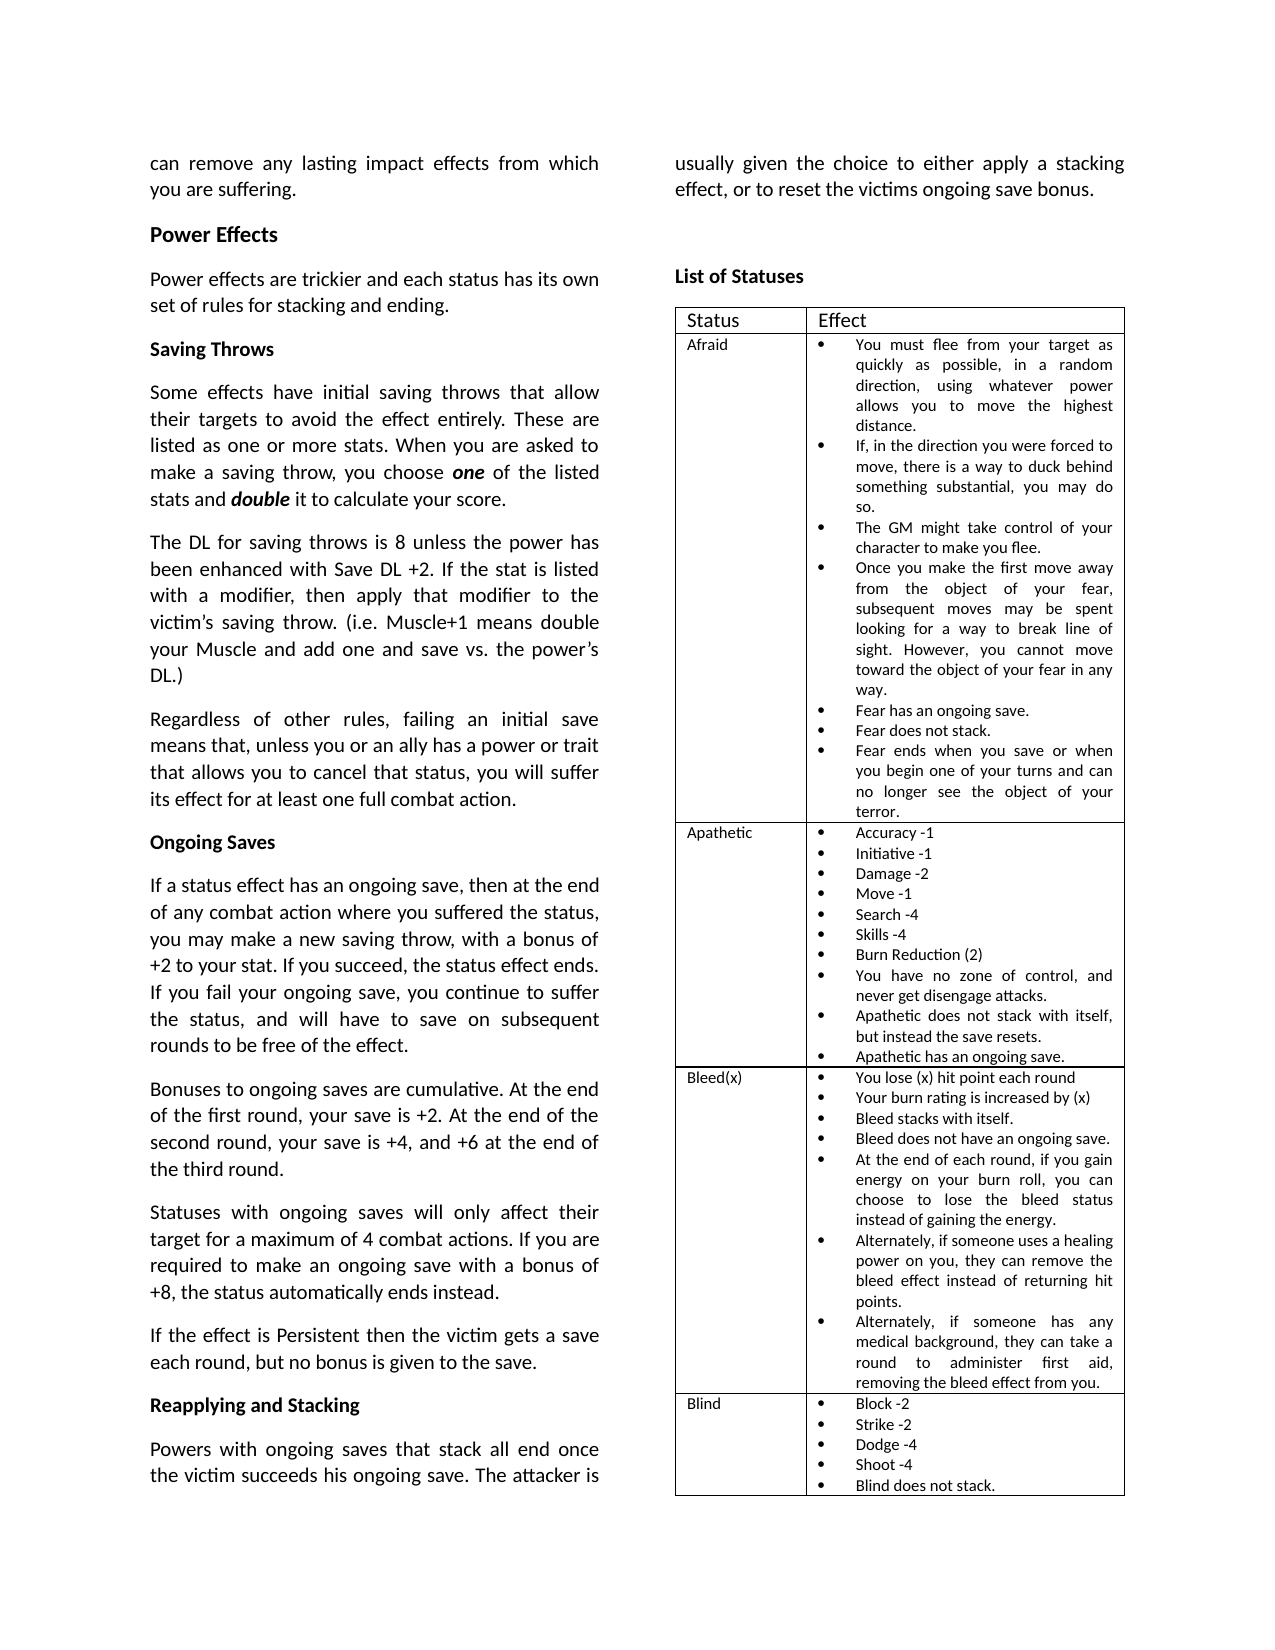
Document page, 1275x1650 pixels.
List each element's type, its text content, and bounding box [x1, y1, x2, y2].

text Bonuses to ongoing saves are cumulative. At the end of the first round, your save is +2. At the end of the second round, your save is +4, and +6 at the end of the third round. [150, 1076, 600, 1181]
text The DL for saving throws is 8 unless the power has been enhanced with Save DL +2. If the stat is listed with a modifier, then apply that modifier to the victim’s saving throw. (i.e. Muscle+1 means double your Muscle and add one and save vs. the power’s DL.) [150, 529, 600, 688]
text Some effects have initial saving throws that allow their targets to avoid the effect entirely. These are listed as one or more stats. When you are asked to make a saving throw, you choose one of the listed stats and double it to calculate your score. [150, 379, 600, 511]
text List of Statuses [675, 263, 1125, 289]
text Saving Throws [150, 336, 600, 361]
text Powers with ongoing saves that stack all end once the victim succeeds his ongoing save. The attacker is [150, 1436, 600, 1488]
table_cell Block -2 Strike -2 Dodge -4 Shoot -4 Blind does not stack. Blind has an ongoing save. For every 3 hexes you move, roll 1d6 and move one hex in a random direction Blind has an ongoing save. [807, 1394, 1124, 1495]
text Ongoing Saves [150, 829, 600, 855]
table_cell Apathetic [676, 823, 806, 1066]
table_cell Blind [676, 1394, 806, 1495]
table_cell You must flee from your target as quickly as possible, in a random direction, using whatever power allows you to move the highest distance. If, in the direction you were forced to move, there is a way to duck behind something substantial, you may do so. The GM might take control of your character to make you flee. Once you make the first move away from the object of your fear, subsequent moves may be spent looking for a way to break line of sight. However, you cannot move toward the object of your fear in any way. Fear has an ongoing save. Fear does not stack. Fear ends when you save or when you begin one of your turns and can no longer see the object of your terror. [807, 334, 1124, 822]
text usually given the choice to either apply a stacking effect, or to reset the victims ongoing save bonus. [675, 150, 1125, 202]
text Reapplying and Stacking [150, 1393, 600, 1418]
text can remove any lasting impact effects from which you are suffering. [150, 150, 600, 202]
table_cell You lose (x) hit point each round Your burn rating is increased by (x) Bleed stacks with itself. Bleed does not have an ongoing save. At the end of each round, if you gain energy on your burn roll, you can choose to lose the bleed status instead of gaining the energy. Alternately, if someone uses a healing power on you, they can remove the bleed effect instead of returning hit points. Alternately, if someone has any medical background, they can take a round to administer first aid, removing the bleed effect from you. [807, 1068, 1124, 1392]
text If a status effect has an ongoing save, then at the end of any combat action where you suffered the status, you may make a new saving throw, with a bonus of +2 to your stat. If you succeed, the status effect ends. If you fail your ongoing save, you continue to suffer the status, and will have to save on subsequent rounds to be free of the effect. [150, 873, 600, 1058]
text Power Effects [150, 220, 600, 248]
table_cell Accuracy -1 Initiative -1 Damage -2 Move -1 Search -4 Skills -4 Burn Reduction (2) You have no zone of control, and never get disengage attacks. Apathetic does not stack with itself, but instead the save resets. Apathetic has an ongoing save. [807, 823, 1124, 1066]
table_cell Afraid [676, 334, 806, 822]
table_cell Bleed(x) [676, 1068, 806, 1392]
text Statuses with ongoing saves will only affect their target for a maximum of 4 combat actions. If you are required to make an ongoing save with a bonus of +8, the status automatically ends instead. [150, 1199, 600, 1305]
text Power effects are trickier and each status has its own set of rules for stacking and ending. [150, 266, 600, 318]
text If the effect is Persistent then the victim gets a save each round, but no bonus is given to the save. [150, 1323, 600, 1375]
table_header Status [676, 308, 806, 333]
text Regardless of other rules, failing an initial save means that, unless you or an ally has a power or trait that allows you to cancel that status, you will suffer its effect for at least one full combat action. [150, 706, 600, 811]
table_header Effect [807, 308, 1124, 333]
